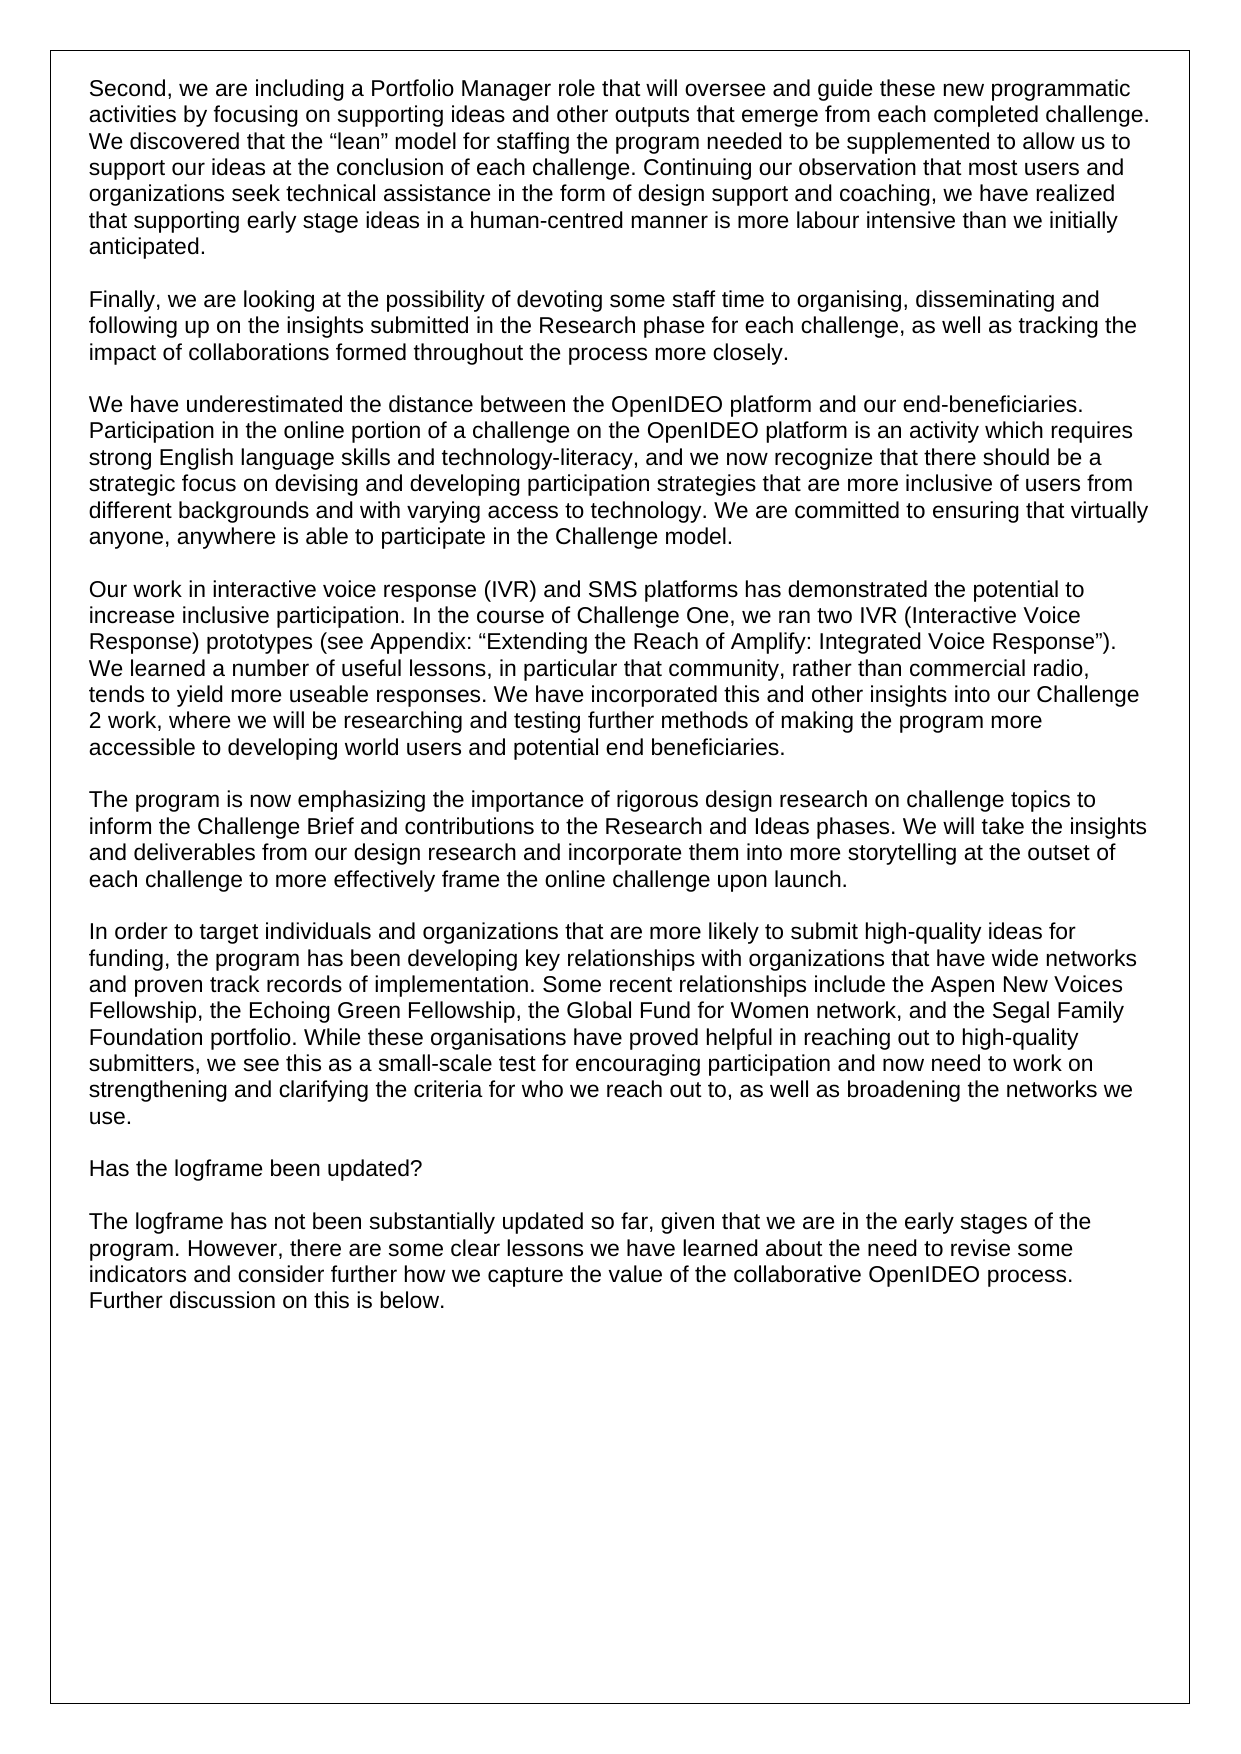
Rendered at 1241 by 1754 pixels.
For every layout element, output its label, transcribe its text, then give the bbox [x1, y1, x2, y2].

text In order to target individuals and organizations that are more likely to submit high-quality ideas for funding, the program has been developing key relationships with organizations that have wide networks and proven track records of implementation. Some recent relationships include the Aspen New Voices Fellowship, the Echoing Green Fellowship, the Global Fund for Women network, and the Segal Family Foundation portfolio. While these organisations have proved helpful in reaching out to high-quality submitters, we see this as a small-scale test for encouraging participation and now need to work on strengthening and clarifying the criteria for who we reach out to, as well as broadening the networks we use. [89, 918, 1152, 1129]
text The program is now emphasizing the importance of rigorous design research on challenge topics to inform the Challenge Brief and contributions to the Research and Ideas phases. We will take the insights and deliverables from our design research and incorporate them into more storytelling at the outset of each challenge to more effectively frame the online challenge upon launch. [89, 786, 1152, 892]
text Second, we are including a Portfolio Manager role that will oversee and guide these new programmatic activities by focusing on supporting ideas and other outputs that emerge from each completed challenge. We discovered that the “lean” model for staffing the program needed to be supplemented to allow us to support our ideas at the conclusion of each challenge. Continuing our observation that most users and organizations seek technical assistance in the form of design support and coaching, we have realized that supporting early stage ideas in a human-centred manner is more labour intensive than we initially anticipated. [89, 75, 1152, 259]
text We have underestimated the distance between the OpenIDEO platform and our end-beneficiaries. Participation in the online portion of a challenge on the OpenIDEO platform is an activity which requires strong English language skills and technology-literacy, and we now recognize that there should be a strategic focus on devising and developing participation strategies that are more inclusive of users from different backgrounds and with varying access to technology. We are committed to ensuring that virtually anyone, anywhere is able to participate in the Challenge model. [89, 391, 1152, 549]
text Has the logframe been updated? [89, 1155, 1152, 1182]
text Our work in interactive voice response (IVR) and SMS platforms has demonstrated the potential to increase inclusive participation. In the course of Challenge One, we ran two IVR (Interactive Voice Response) prototypes (see Appendix: “Extending the Reach of Amplify: Integrated Voice Response”). We learned a number of useful lessons, in particular that community, rather than commercial radio, tends to yield more useable responses. We have incorporated this and other insights into our Challenge 2 work, where we will be researching and testing further methods of making the program more accessible to developing world users and potential end beneficiaries. [89, 576, 1152, 760]
text Finally, we are looking at the possibility of devoting some staff time to organising, disseminating and following up on the insights submitted in the Research phase for each challenge, as well as tracking the impact of collaborations formed throughout the process more closely. [89, 286, 1152, 365]
text The logframe has not been substantially updated so far, given that we are in the early stages of the program. However, there are some clear lessons we have learned about the need to revise some indicators and consider further how we capture the value of the collaborative OpenIDEO process. Further discussion on this is below. [89, 1208, 1152, 1313]
